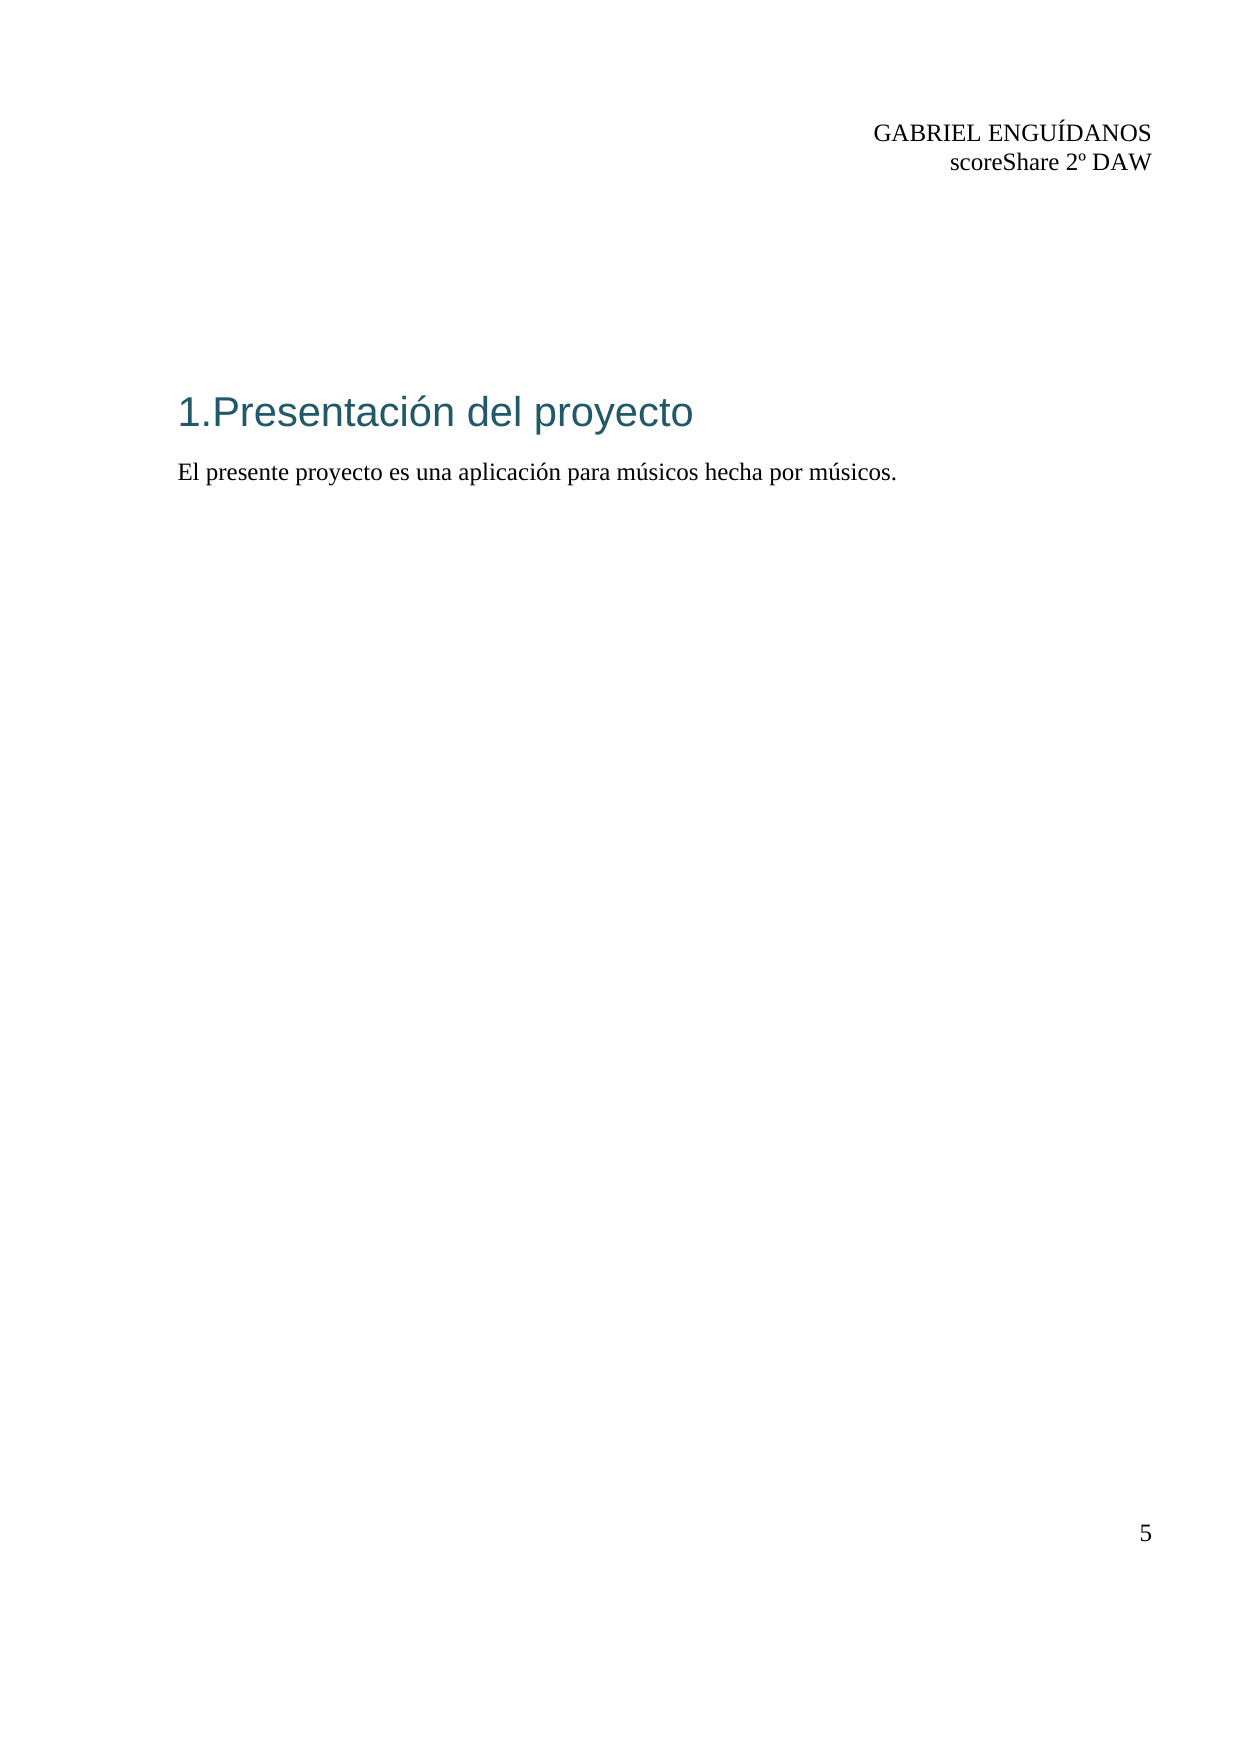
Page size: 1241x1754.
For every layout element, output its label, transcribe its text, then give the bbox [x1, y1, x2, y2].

text 1.Presentación del proyecto [177, 388, 1152, 436]
text El presente proyecto es una aplicación para músicos hecha por músicos. [177, 457, 1152, 486]
